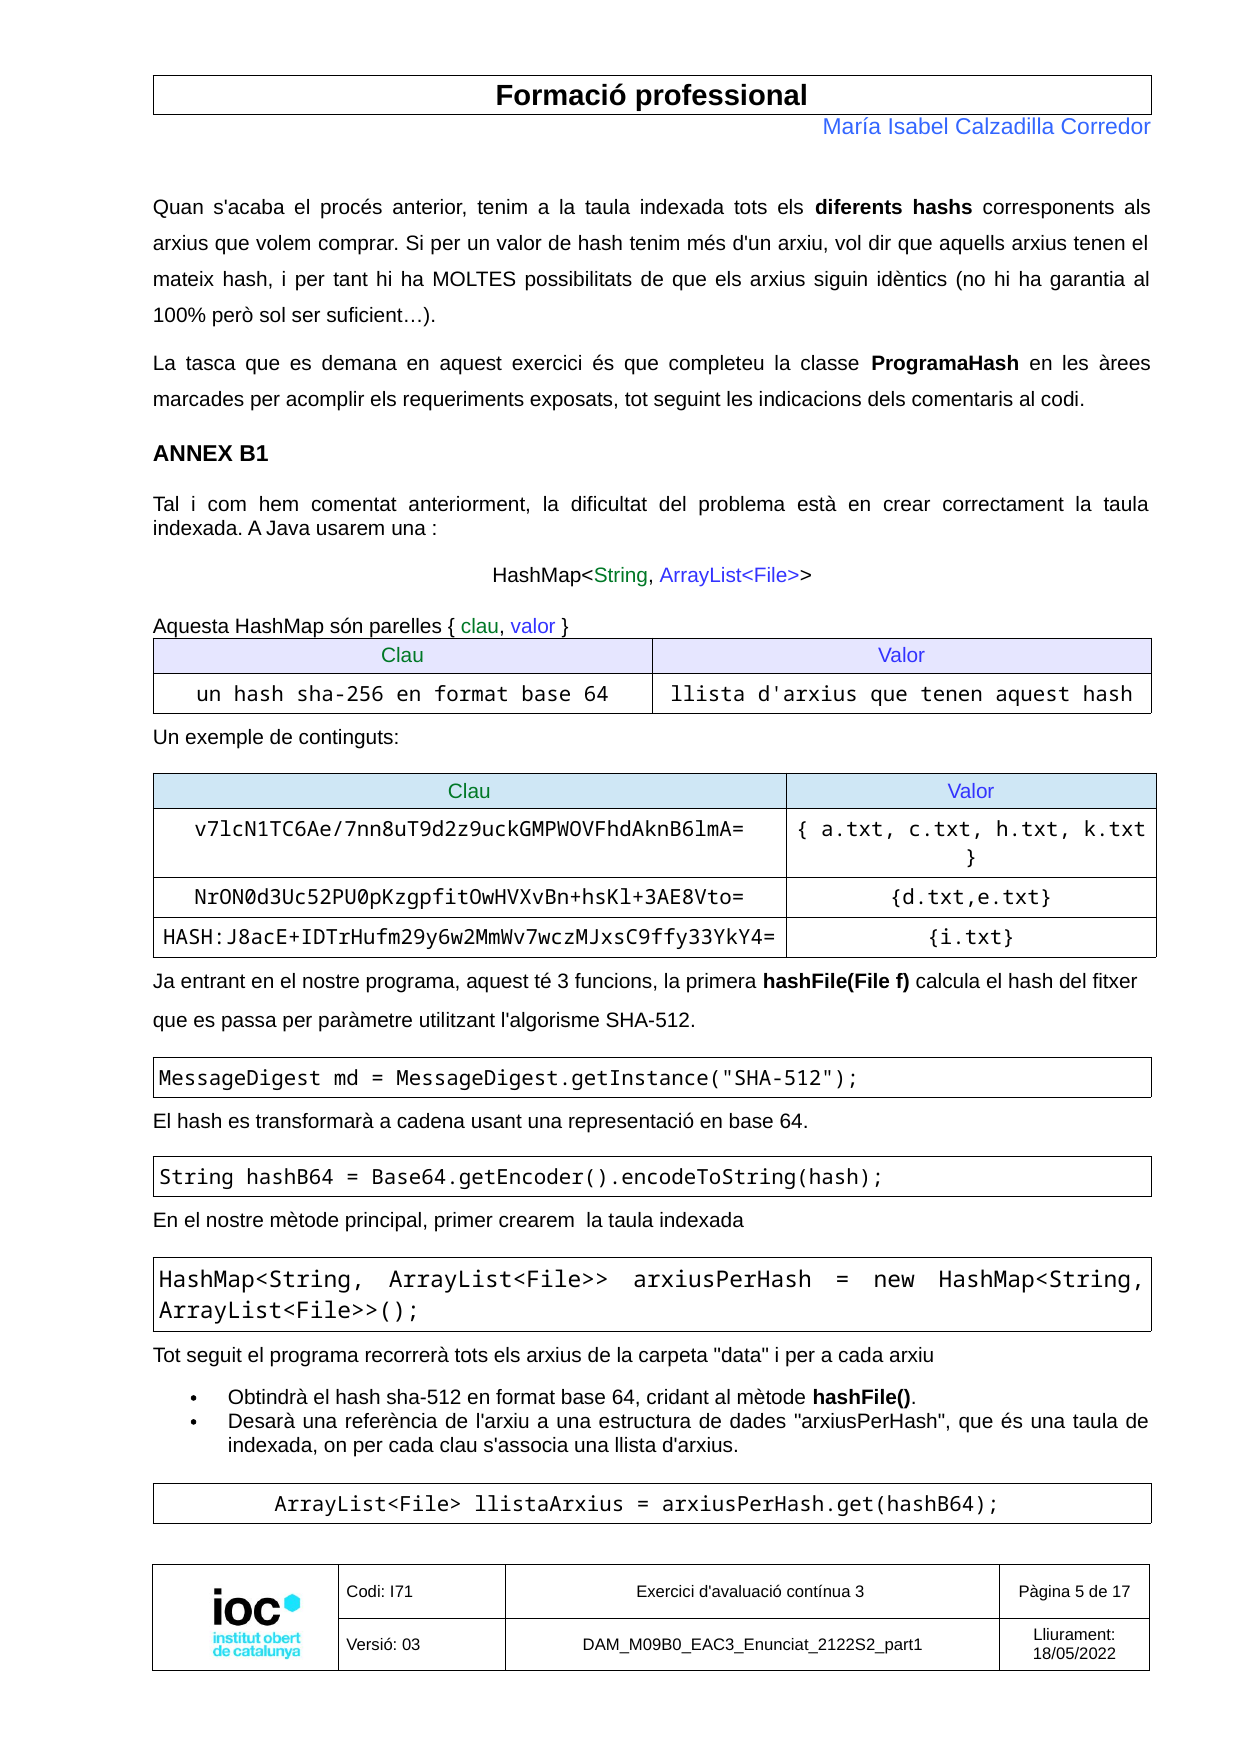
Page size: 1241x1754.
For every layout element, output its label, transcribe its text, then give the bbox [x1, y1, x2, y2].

table_cell {d.txt,e.txt} [787, 878, 1156, 917]
table_header Clau [154, 774, 786, 808]
text El hash es transformarà a cadena usant una representació en base 64. [153, 1109, 1151, 1133]
table_header ArrayList<File> llistaArxius = arxiusPerHash.get(hashB64); [154, 1484, 1151, 1523]
text La tasca que es demana en aquest exercici és que completeu la classe ProgramaHash en les àrees marcades per acomplir els requeriments exposats, tot seguint les indicacions dels comentaris al codi. [153, 351, 1151, 410]
table_header String hashB64 = Base64.getEncoder().encodeToString(hash); [154, 1157, 1151, 1196]
list Desarà una referència de l'arxiu a una estructura de dades "arxiusPerHash", que és una taula de indexada, on per cada clau s'associa una llista d'arxius. [190, 1409, 1151, 1457]
picture [200, 1574, 314, 1670]
table_header Valor [787, 774, 1156, 808]
text Quan s'acaba el procés anterior, tenim a la taula indexada tots els diferents hashs corresponents als arxius que volem comprar. Si per un valor de hash tenim més d'un arxiu, vol dir que aquells arxius tenen el mateix hash, i per tant hi ha MOLTES possibilitats de que els arxius siguin idèntics (no hi ha garantia al 100% però sol ser suficient…). [153, 195, 1151, 327]
text Tot seguit el programa recorrerà tots els arxius de la carpeta "data" i per a cada arxiu [153, 1343, 1151, 1367]
table_cell {i.txt} [787, 918, 1156, 957]
list Obtindrà el hash sha-512 en format base 64, cridant al mètode hashFile(). [190, 1385, 1151, 1409]
text Ja entrant en el nostre programa, aquest té 3 funcions, la primera hashFile(File f) calcula el hash del fitxer que es passa per paràmetre utilitzant l'algorisme SHA-512. [153, 968, 1151, 1032]
table_cell v7lcN1TC6Ae/7nn8uT9d2z9uckGMPWOVFhdAknB6lmA= [154, 809, 786, 877]
table_cell un hash sha-256 en format base 64 [154, 674, 652, 713]
table_cell HASH:J8acE+IDTrHufm29y6w2MmWv7wczMJxsC9ffy33YkY4= [154, 918, 786, 957]
table_header HashMap<String, ArrayList<File>> arxiusPerHash = new HashMap<String, ArrayList<File>>(); [154, 1258, 1151, 1331]
table_cell NrON0d3Uc52PU0pKzgpfitOwHVXvBn+hsKl+3AE8Vto= [154, 878, 786, 917]
text ANNEX B1 [153, 440, 1151, 466]
table_header Clau [154, 639, 652, 673]
text HashMap<String, ArrayList<File>> [153, 563, 1151, 587]
text Aquesta HashMap són parelles { clau, valor } [153, 613, 1151, 637]
text Tal i com hem comentat anteriorment, la dificultat del problema està en crear correctament la taula indexada. A Java usarem una : [153, 491, 1151, 539]
text Un exemple de continguts: [153, 725, 1151, 749]
table_cell llista d'arxius que tenen aquest hash [653, 674, 1151, 713]
table_cell { a.txt, c.txt, h.txt, k.txt } [787, 809, 1156, 877]
table_header Valor [653, 639, 1151, 673]
table_header MessageDigest md = MessageDigest.getInstance("SHA-512"); [154, 1058, 1151, 1097]
text En el nostre mètode principal, primer crearem la taula indexada [153, 1208, 1151, 1232]
